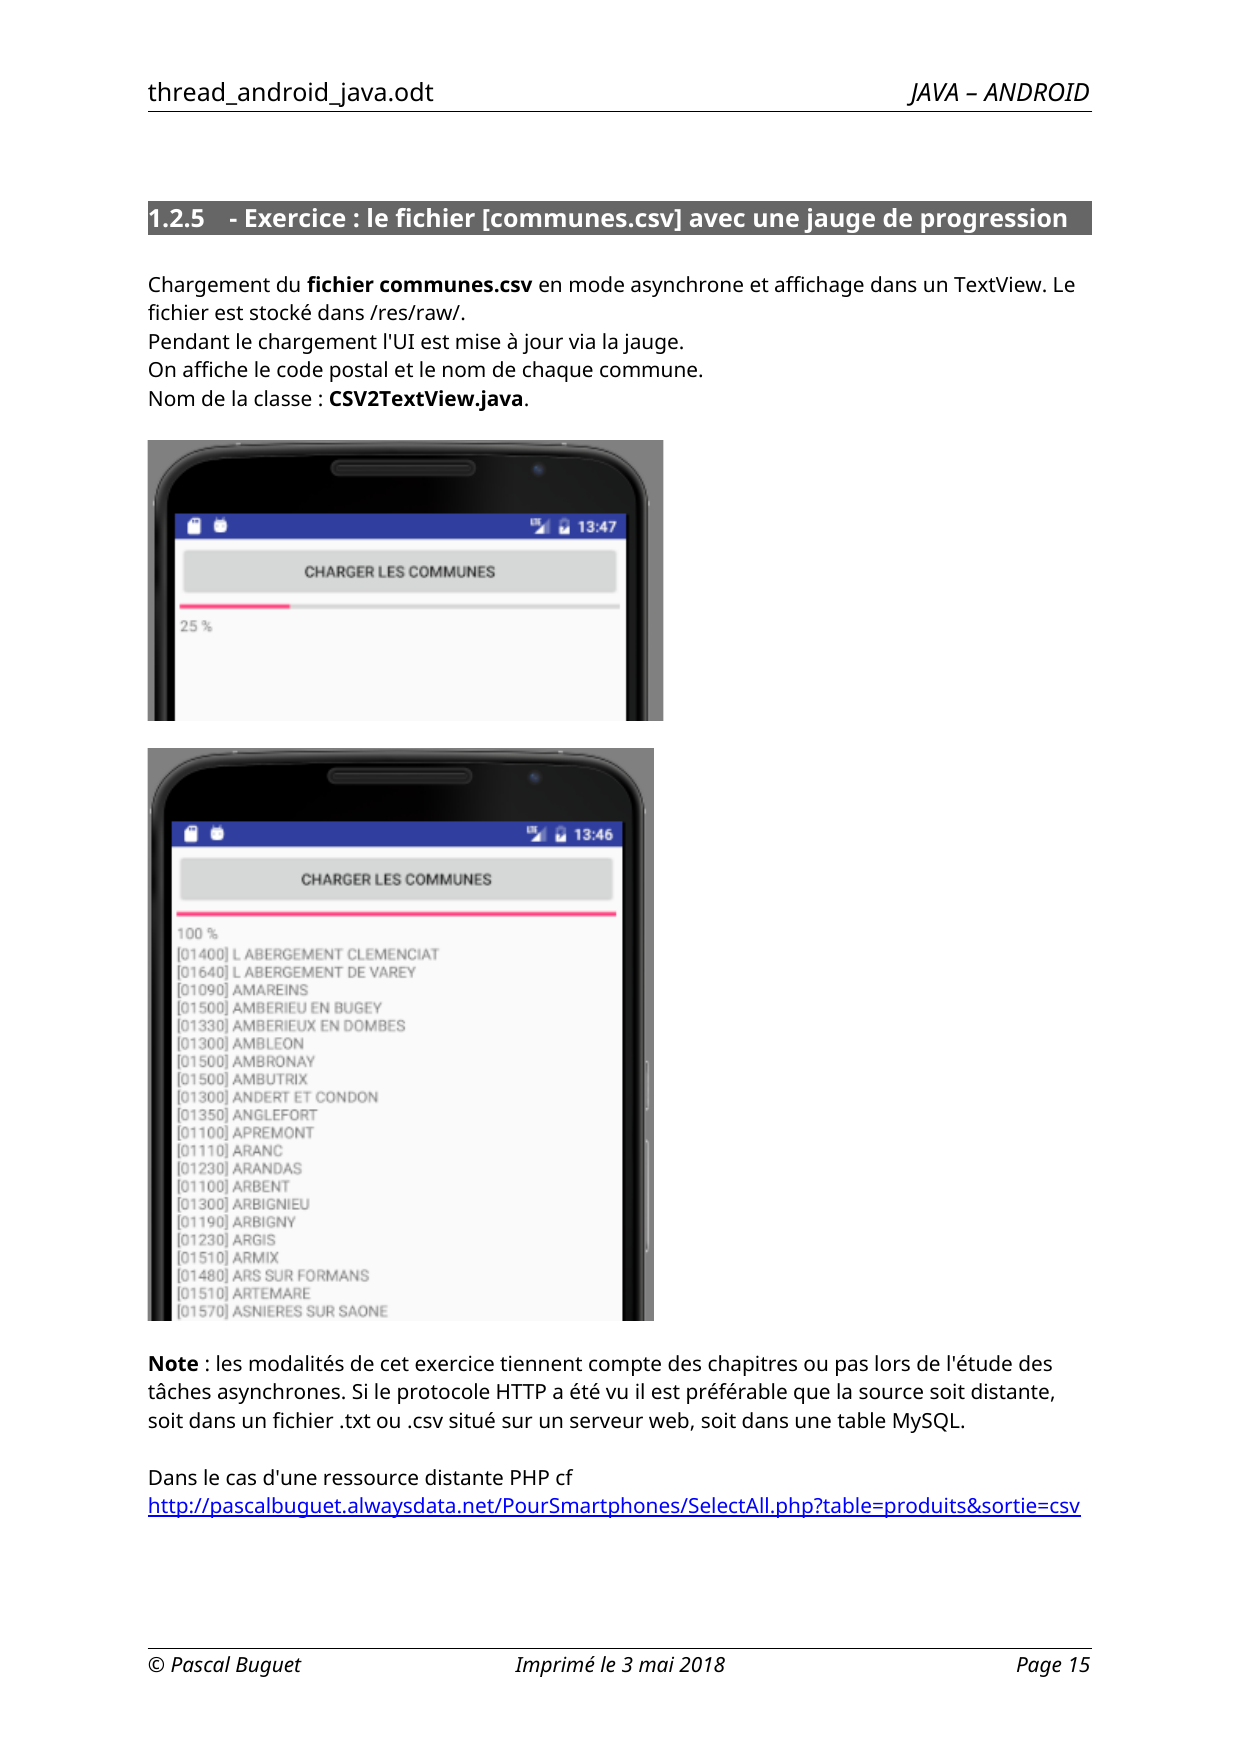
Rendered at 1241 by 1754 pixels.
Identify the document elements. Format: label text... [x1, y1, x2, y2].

text Chargement du fichier communes.csv en mode asynchrone et affichage dans un TextView. Le fichier est stocké dans /res/raw/. [148, 270, 1092, 327]
picture [147, 440, 664, 721]
text Note : les modalités de cet exercice tiennent compte des chapitres ou pas lors de l'étude des tâches asynchrones. Si le protocole HTTP a été vu il est préférable que la source soit distante, soit dans un fichier .txt ou .csv situé sur un serveur web, soit dans une table MySQL. [148, 1349, 1092, 1434]
picture [147, 748, 654, 1321]
text Dans le cas d'une ressource distante PHP cf [148, 1463, 1092, 1491]
text http://pascalbuguet.alwaysdata.net/PourSmartphones/SelectAll.php?table=produits&sortie=csv [148, 1491, 1092, 1519]
text On affiche le code postal et le nom de chaque commune. [148, 355, 1092, 384]
subtitle - Exercice : le fichier [communes.csv] avec une jauge de progression [148, 201, 1092, 235]
text Nom de la classe : CSV2TextView.java. [148, 384, 1092, 412]
text Pendant le chargement l'UI est mise à jour via la jauge. [148, 327, 1092, 355]
